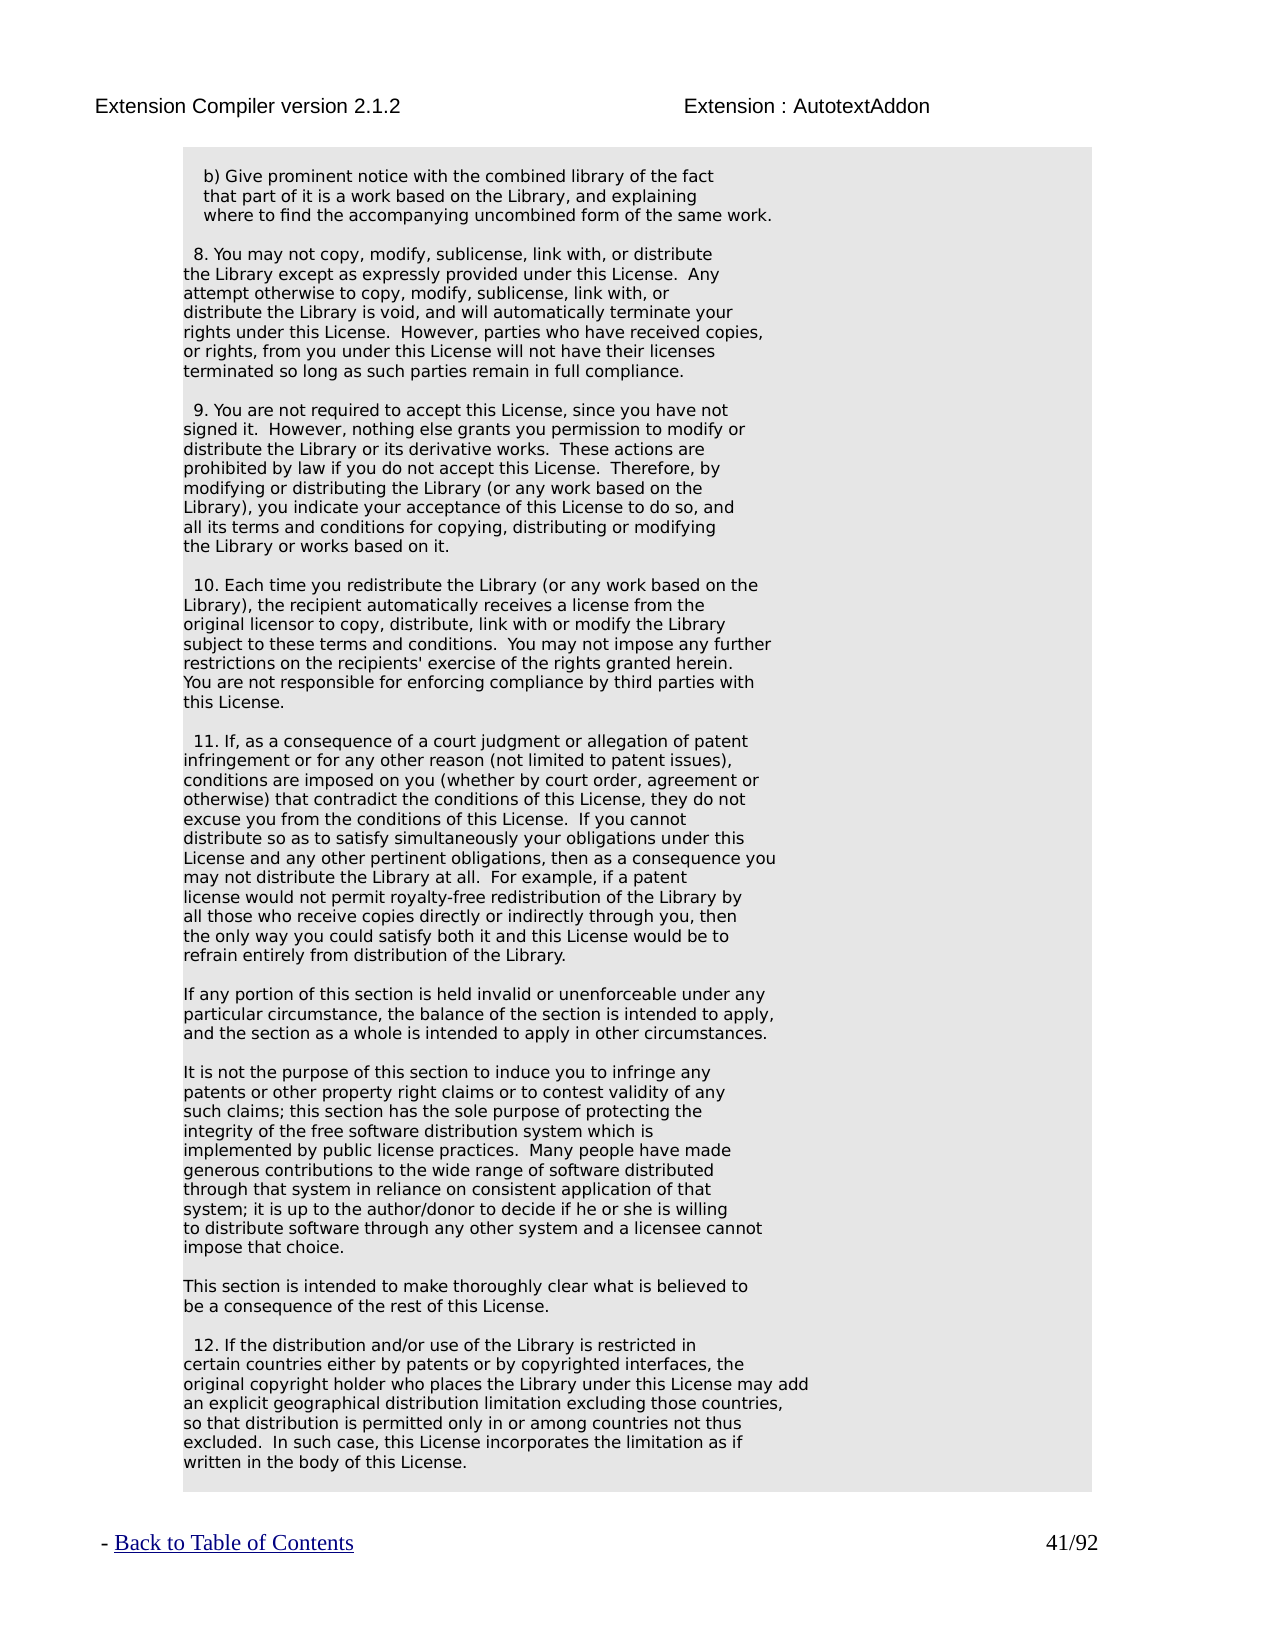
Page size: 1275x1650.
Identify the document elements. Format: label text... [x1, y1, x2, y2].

text This section is intended to make thoroughly clear what is believed to [183, 1277, 1092, 1297]
text original copyright holder who places the Library under this License may add [183, 1375, 1092, 1394]
text License and any other pertinent obligations, then as a consequence you [183, 849, 1092, 868]
text all its terms and conditions for copying, distributing or modifying [183, 518, 1092, 537]
text so that distribution is permitted only in or among countries not thus [183, 1414, 1092, 1433]
text where to find the accompanying uncombined form of the same work. [183, 206, 1092, 225]
text 8. You may not copy, modify, sublicense, link with, or distribute [183, 245, 1092, 264]
text 9. You are not required to accept this License, since you have not [183, 401, 1092, 420]
text through that system in reliance on consistent application of that [183, 1180, 1092, 1199]
text distribute the Library is void, and will automatically terminate your [183, 303, 1092, 323]
text otherwise) that contradict the conditions of this License, they do not [183, 790, 1092, 810]
text 12. If the distribution and/or use of the Library is restricted in [183, 1336, 1092, 1355]
text restrictions on the recipients' exercise of the rights granted herein. [183, 654, 1092, 673]
text conditions are imposed on you (whether by court order, agreement or [183, 771, 1092, 790]
text the only way you could satisfy both it and this License would be to [183, 927, 1092, 946]
text If any portion of this section is held invalid or unenforceable under any [183, 985, 1092, 1004]
text integrity of the free software distribution system which is [183, 1121, 1092, 1141]
text excuse you from the conditions of this License. If you cannot [183, 810, 1092, 829]
text Library), you indicate your acceptance of this License to do so, and [183, 498, 1092, 518]
text license would not permit royalty-free redistribution of the Library by [183, 888, 1092, 907]
text written in the body of this License. [183, 1453, 1092, 1472]
text impose that choice. [183, 1238, 1092, 1258]
text particular circumstance, the balance of the section is intended to apply, [183, 1004, 1092, 1024]
text refrain entirely from distribution of the Library. [183, 946, 1092, 966]
text attempt otherwise to copy, modify, sublicense, link with, or [183, 284, 1092, 303]
text signed it. However, nothing else grants you permission to modify or [183, 420, 1092, 440]
text You are not responsible for enforcing compliance by third parties with [183, 673, 1092, 693]
text 11. If, as a consequence of a court judgment or allegation of patent [183, 732, 1092, 751]
text It is not the purpose of this section to induce you to infringe any [183, 1063, 1092, 1082]
text excluded. In such case, this License incorporates the limitation as if [183, 1433, 1092, 1453]
text 10. Each time you redistribute the Library (or any work based on the [183, 576, 1092, 596]
text the Library except as expressly provided under this License. Any [183, 264, 1092, 284]
text and the section as a whole is intended to apply in other circumstances. [183, 1024, 1092, 1043]
text original licensor to copy, distribute, link with or modify the Library [183, 615, 1092, 634]
text all those who receive copies directly or indirectly through you, then [183, 907, 1092, 927]
text prohibited by law if you do not accept this License. Therefore, by [183, 459, 1092, 479]
text system; it is up to the author/donor to decide if he or she is willing [183, 1199, 1092, 1219]
text subject to these terms and conditions. You may not impose any further [183, 634, 1092, 654]
text may not distribute the Library at all. For example, if a patent [183, 868, 1092, 888]
text implemented by public license practices. Many people have made [183, 1141, 1092, 1160]
text an explicit geographical distribution limitation excluding those countries, [183, 1394, 1092, 1414]
text the Library or works based on it. [183, 537, 1092, 557]
text distribute so as to satisfy simultaneously your obligations under this [183, 829, 1092, 849]
text infringement or for any other reason (not limited to patent issues), [183, 751, 1092, 771]
text or rights, from you under this License will not have their licenses [183, 342, 1092, 362]
text b) Give prominent notice with the combined library of the fact [183, 167, 1092, 186]
text be a consequence of the rest of this License. [183, 1297, 1092, 1316]
text such claims; this section has the sole purpose of protecting the [183, 1102, 1092, 1121]
text terminated so long as such parties remain in full compliance. [183, 362, 1092, 381]
text distribute the Library or its derivative works. These actions are [183, 440, 1092, 459]
text generous contributions to the wide range of software distributed [183, 1160, 1092, 1180]
text Library), the recipient automatically receives a license from the [183, 596, 1092, 615]
text that part of it is a work based on the Library, and explaining [183, 186, 1092, 206]
text to distribute software through any other system and a licensee cannot [183, 1219, 1092, 1238]
text rights under this License. However, parties who have received copies, [183, 323, 1092, 342]
text this License. [183, 693, 1092, 712]
text certain countries either by patents or by copyrighted interfaces, the [183, 1355, 1092, 1375]
text patents or other property right claims or to contest validity of any [183, 1082, 1092, 1102]
text modifying or distributing the Library (or any work based on the [183, 479, 1092, 498]
